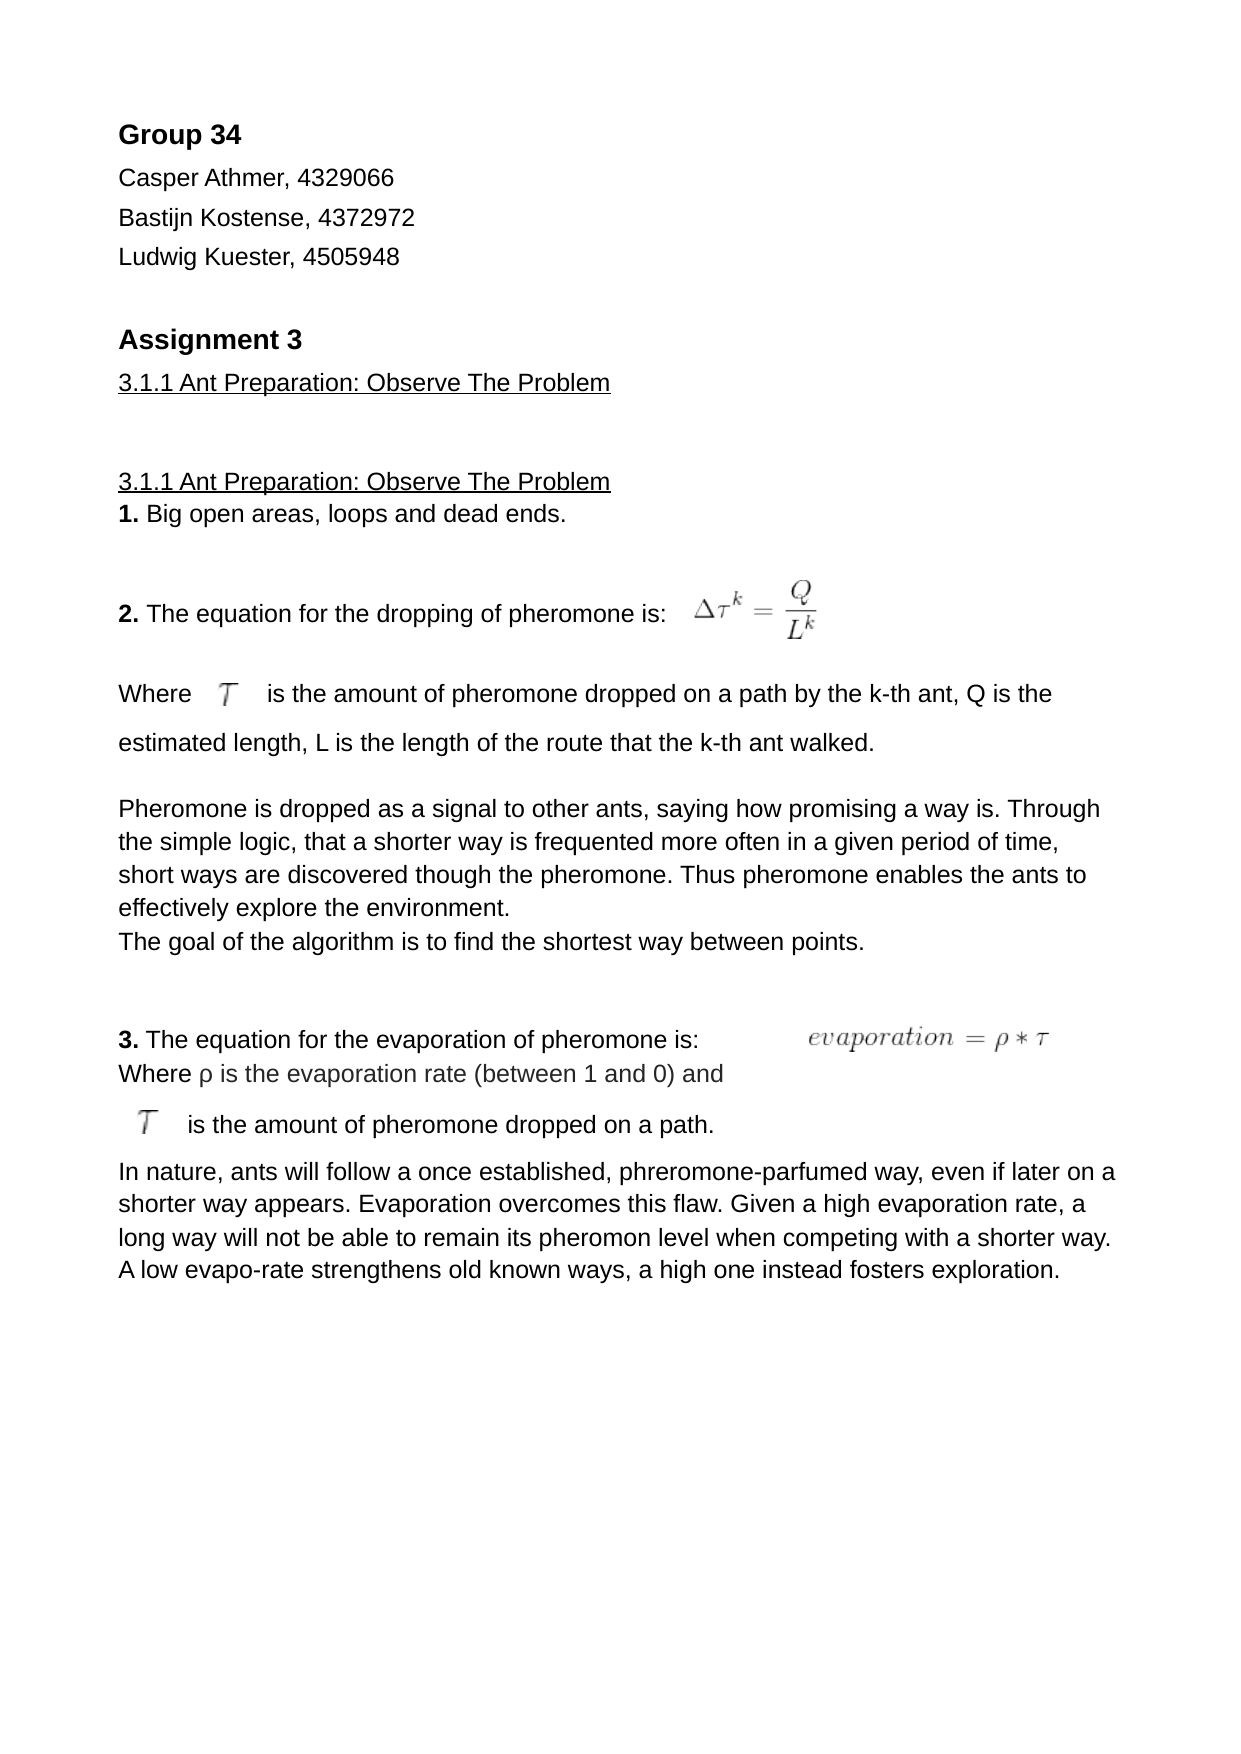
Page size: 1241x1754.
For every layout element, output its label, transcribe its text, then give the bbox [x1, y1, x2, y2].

text Where is the amount of pheromone dropped on a path by the k-th ant, Q is the estimated length, L is the length of the route that the k-th ant walked. [118, 664, 1122, 757]
picture [693, 580, 817, 639]
picture [808, 1025, 1051, 1052]
text Where ρ is the evaporation rate (between 1 and 0) and is the amount of pheromone dropped on a path. [118, 1058, 1122, 1152]
text Casper Athmer, 4329066 [118, 163, 1122, 192]
text 3.1.1 Ant Preparation: Observe The Problem [118, 368, 1122, 396]
text The goal of the algorithm is to find the shortest way between points. [118, 926, 1122, 955]
text 3.1.1 Ant Preparation: Observe The Problem [118, 466, 1122, 495]
text 1. Big open areas, loops and dead ends. [118, 499, 1122, 528]
text In nature, ants will follow a once established, phreromone-parfumed way, even if later on a shorter way appears. Evaporation overcomes this flaw. Given a high evaporation rate, a long way will not be able to remain its pheromon level when competing with a shorter way. A low evapo-rate strengthens old known ways, a high one instead fosters exploration. [118, 1156, 1122, 1284]
text Assignment 3 [118, 323, 1122, 355]
text 3. The equation for the evaporation of pheromone is: [118, 1026, 1122, 1054]
text Pheromone is dropped as a signal to other ants, saying how promising a way is. Through the simple logic, that a shorter way is frequented more often in a given period of time, short ways are discovered though the pheromone. Thus pheromone enables the ants to effectively explore the environment. [118, 794, 1122, 922]
text [817, 598, 1122, 627]
text 2. The equation for the dropping of pheromone is: [118, 598, 693, 627]
text Bastijn Kostense, 4372972 [118, 203, 1122, 231]
text Ludwig Kuester, 4505948 [118, 242, 1122, 271]
picture [136, 1110, 162, 1134]
text Group 34 [118, 118, 1122, 151]
picture [217, 683, 242, 706]
